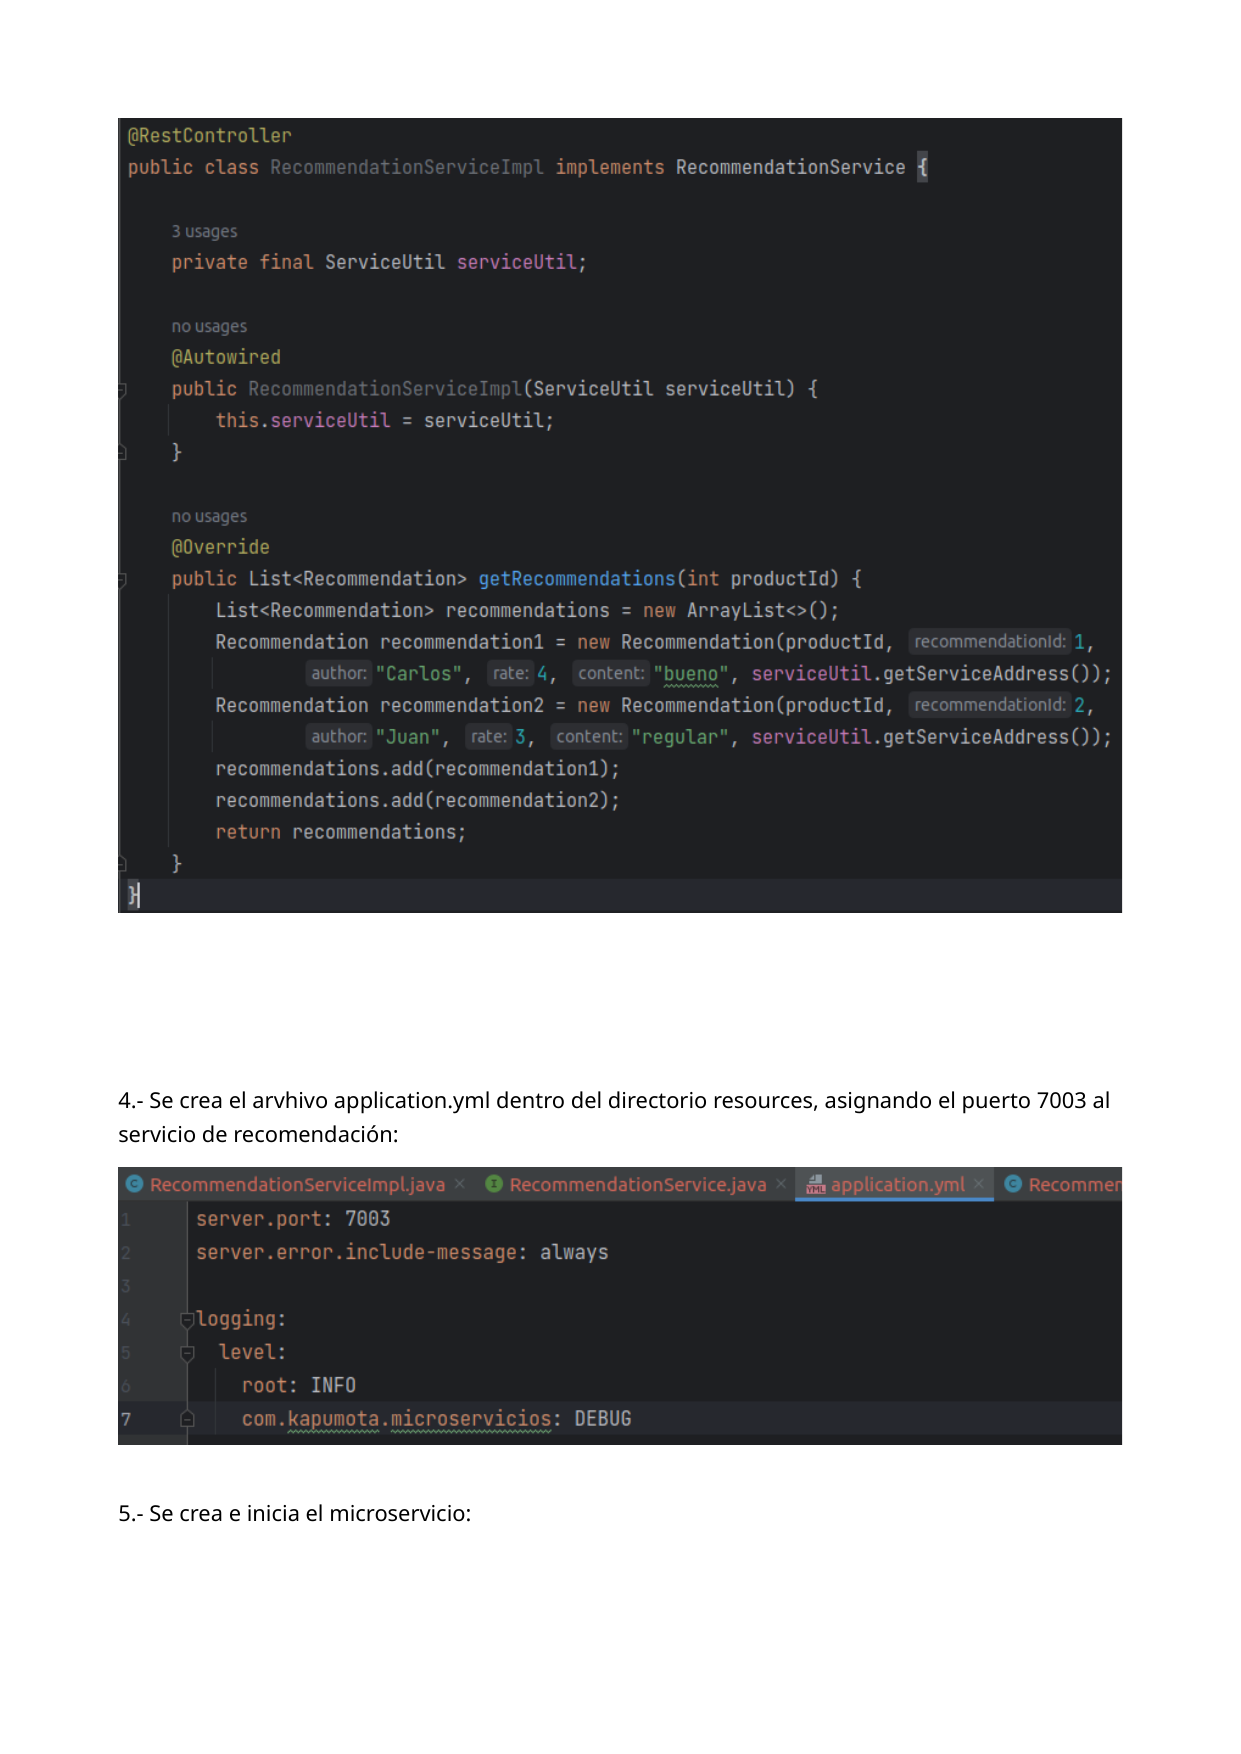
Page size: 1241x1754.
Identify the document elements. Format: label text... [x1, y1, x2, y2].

picture [118, 1167, 1123, 1445]
picture [118, 118, 1123, 913]
text 5.- Se crea e inicia el microservicio: [118, 1497, 1122, 1527]
text 4.- Se crea el arvhivo application.yml dentro del directorio resources, asignando el puerto 7003 al servicio de recomendación: [118, 1085, 1122, 1149]
